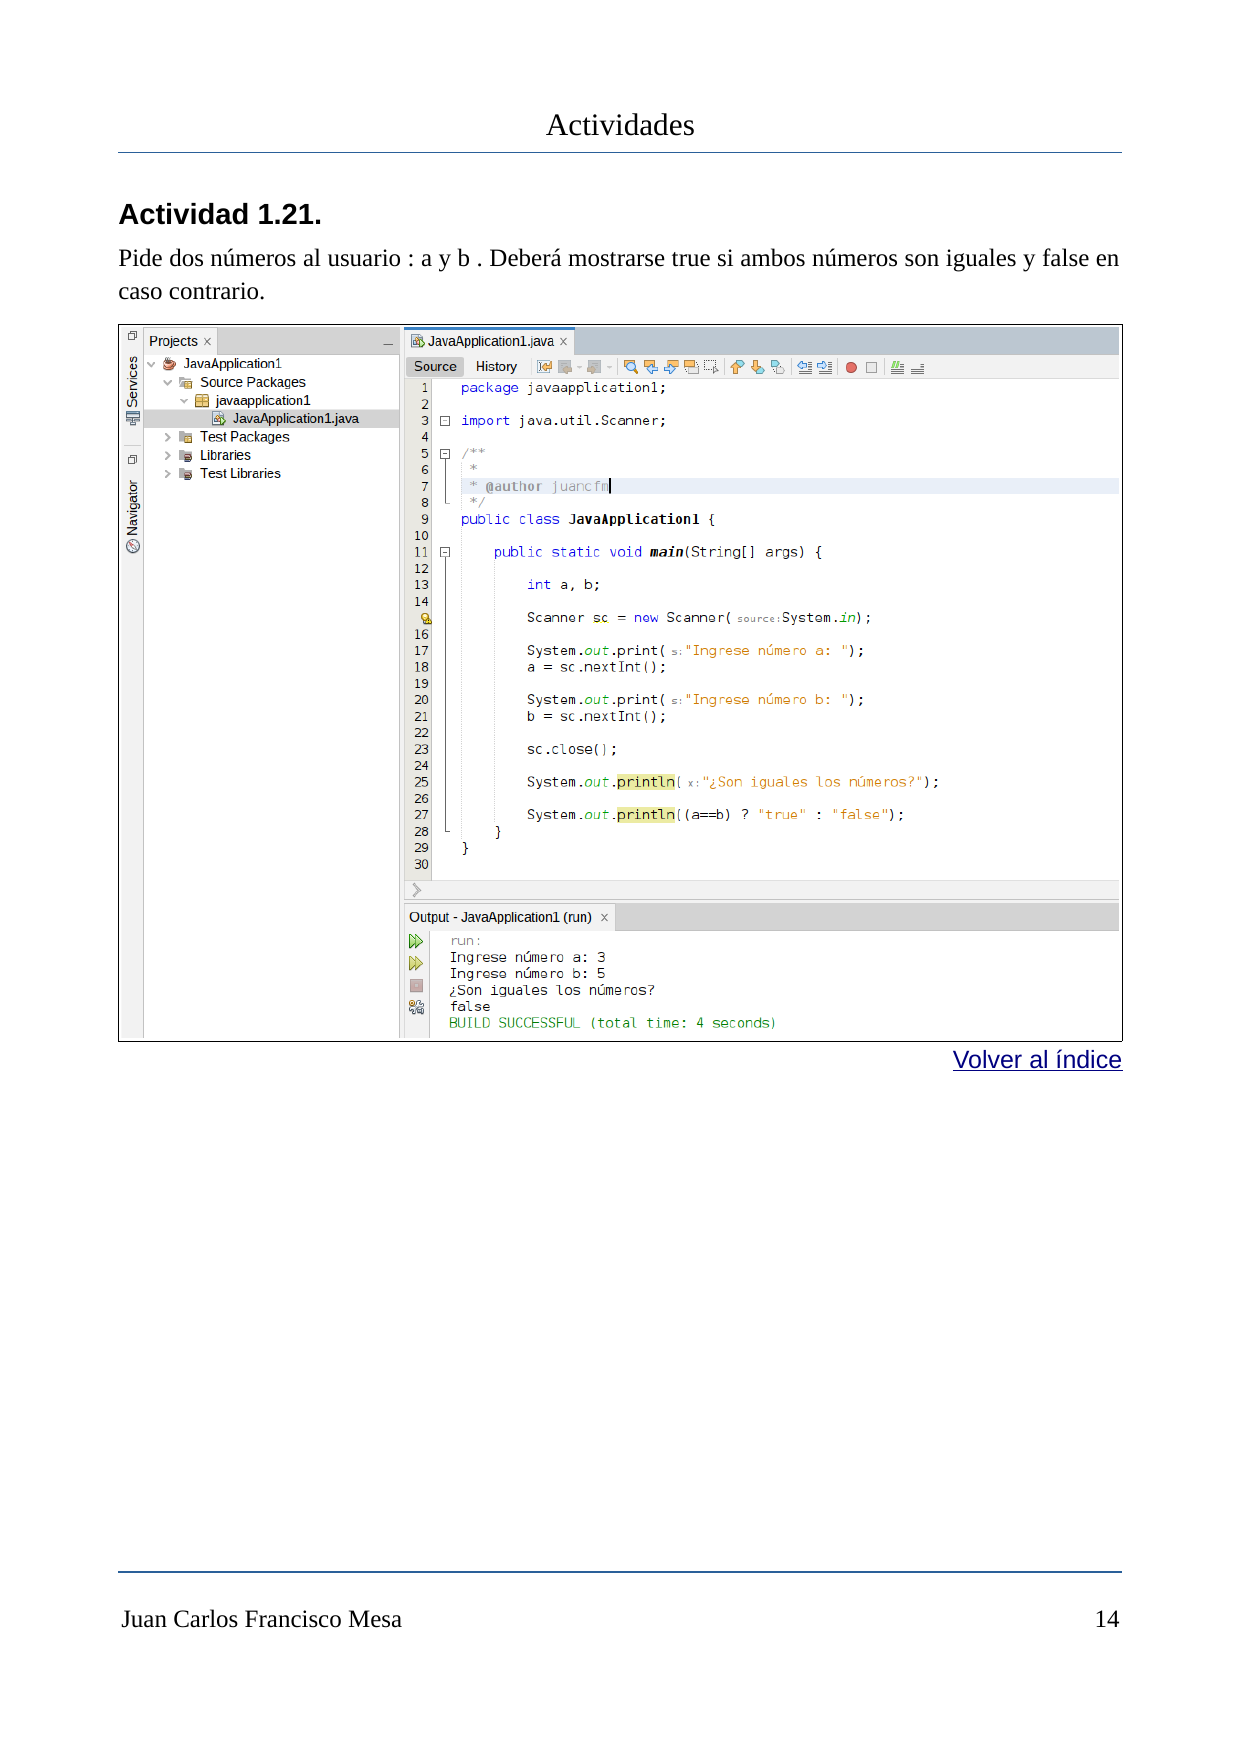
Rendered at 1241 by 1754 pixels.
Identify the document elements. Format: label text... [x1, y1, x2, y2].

picture [121, 327, 1119, 1038]
text [119, 325, 1122, 1041]
text Volver al índice [118, 1042, 1122, 1074]
text Pide dos números al usuario : a y b . Deberá mostrarse true si ambos números son iguales y false en caso contrario. [118, 243, 1122, 305]
subtitle Actividad 1.21. [118, 197, 1122, 231]
